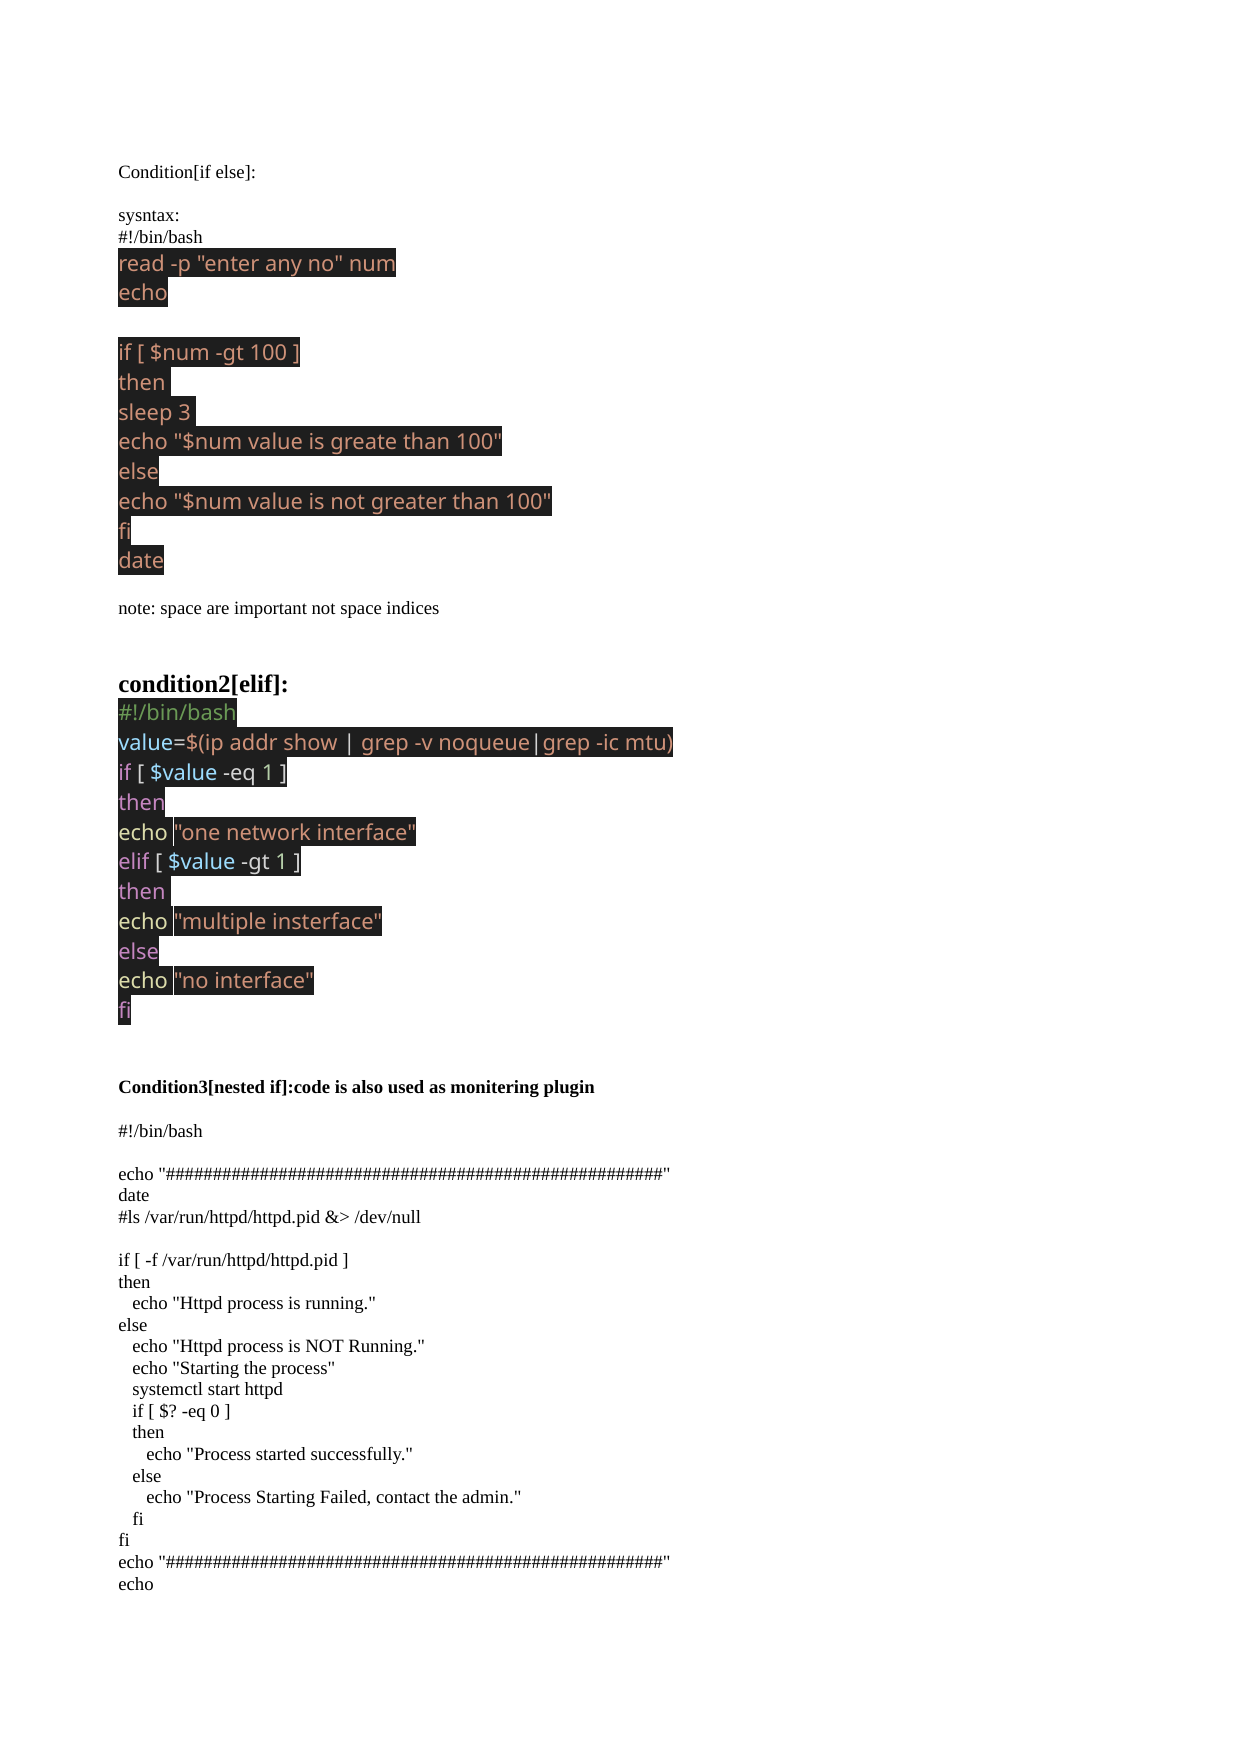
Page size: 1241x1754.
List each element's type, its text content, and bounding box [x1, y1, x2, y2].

text if [ $value -eq 1 ] [118, 757, 1122, 787]
text echo "one network interface" [118, 817, 1122, 846]
text echo "Starting the process" [118, 1357, 1122, 1378]
text #!/bin/bash [118, 226, 1122, 247]
text fi [118, 516, 1122, 545]
text else [118, 936, 1122, 966]
text date [118, 1184, 1122, 1206]
text value=$(ip addr show | grep -v noqueue|grep -ic mtu) [118, 727, 1122, 757]
text if [ $? -eq 0 ] [118, 1400, 1122, 1421]
text then [118, 1271, 1122, 1292]
text echo "#####################################################" [118, 1551, 1122, 1572]
text then [118, 787, 1122, 817]
text echo "Httpd process is NOT Running." [118, 1335, 1122, 1357]
text echo "no interface" [118, 966, 1122, 995]
text fi [118, 995, 1122, 1025]
text elif [ $value -gt 1 ] [118, 846, 1122, 876]
text #!/bin/bash [118, 1119, 1122, 1141]
text echo "$num value is greate than 100" [118, 426, 1122, 456]
text echo "Process Starting Failed, contact the admin." [118, 1486, 1122, 1508]
text then [118, 1421, 1122, 1443]
text read -p "enter any no" num [118, 247, 1122, 277]
text date [118, 545, 1122, 575]
text echo "#####################################################" [118, 1163, 1122, 1184]
text Condition[if else]: [118, 161, 1122, 183]
text echo "Process started successfully." [118, 1443, 1122, 1464]
text condition2[elif]: [118, 669, 1122, 697]
text then [118, 876, 1122, 906]
text note: space are important not space indices [118, 597, 1122, 618]
text echo [118, 277, 1122, 307]
text else [118, 1464, 1122, 1486]
text else [118, 456, 1122, 486]
text echo "multiple insterface" [118, 906, 1122, 936]
text echo "Httpd process is running." [118, 1292, 1122, 1314]
text then [118, 367, 1122, 396]
text else [118, 1314, 1122, 1335]
text fi [118, 1508, 1122, 1529]
text sysntax: [118, 204, 1122, 226]
text systemctl start httpd [118, 1378, 1122, 1400]
text echo [118, 1572, 1122, 1594]
text sleep 3 [118, 396, 1122, 426]
text if [ -f /var/run/httpd/httpd.pid ] [118, 1249, 1122, 1271]
text fi [118, 1529, 1122, 1551]
text if [ $num -gt 100 ] [118, 337, 1122, 367]
text Condition3[nested if]:code is also used as monitering plugin [118, 1076, 1122, 1098]
text #!/bin/bash [118, 697, 1122, 727]
text echo "$num value is not greater than 100" [118, 486, 1122, 516]
text #ls /var/run/httpd/httpd.pid &> /dev/null [118, 1206, 1122, 1227]
